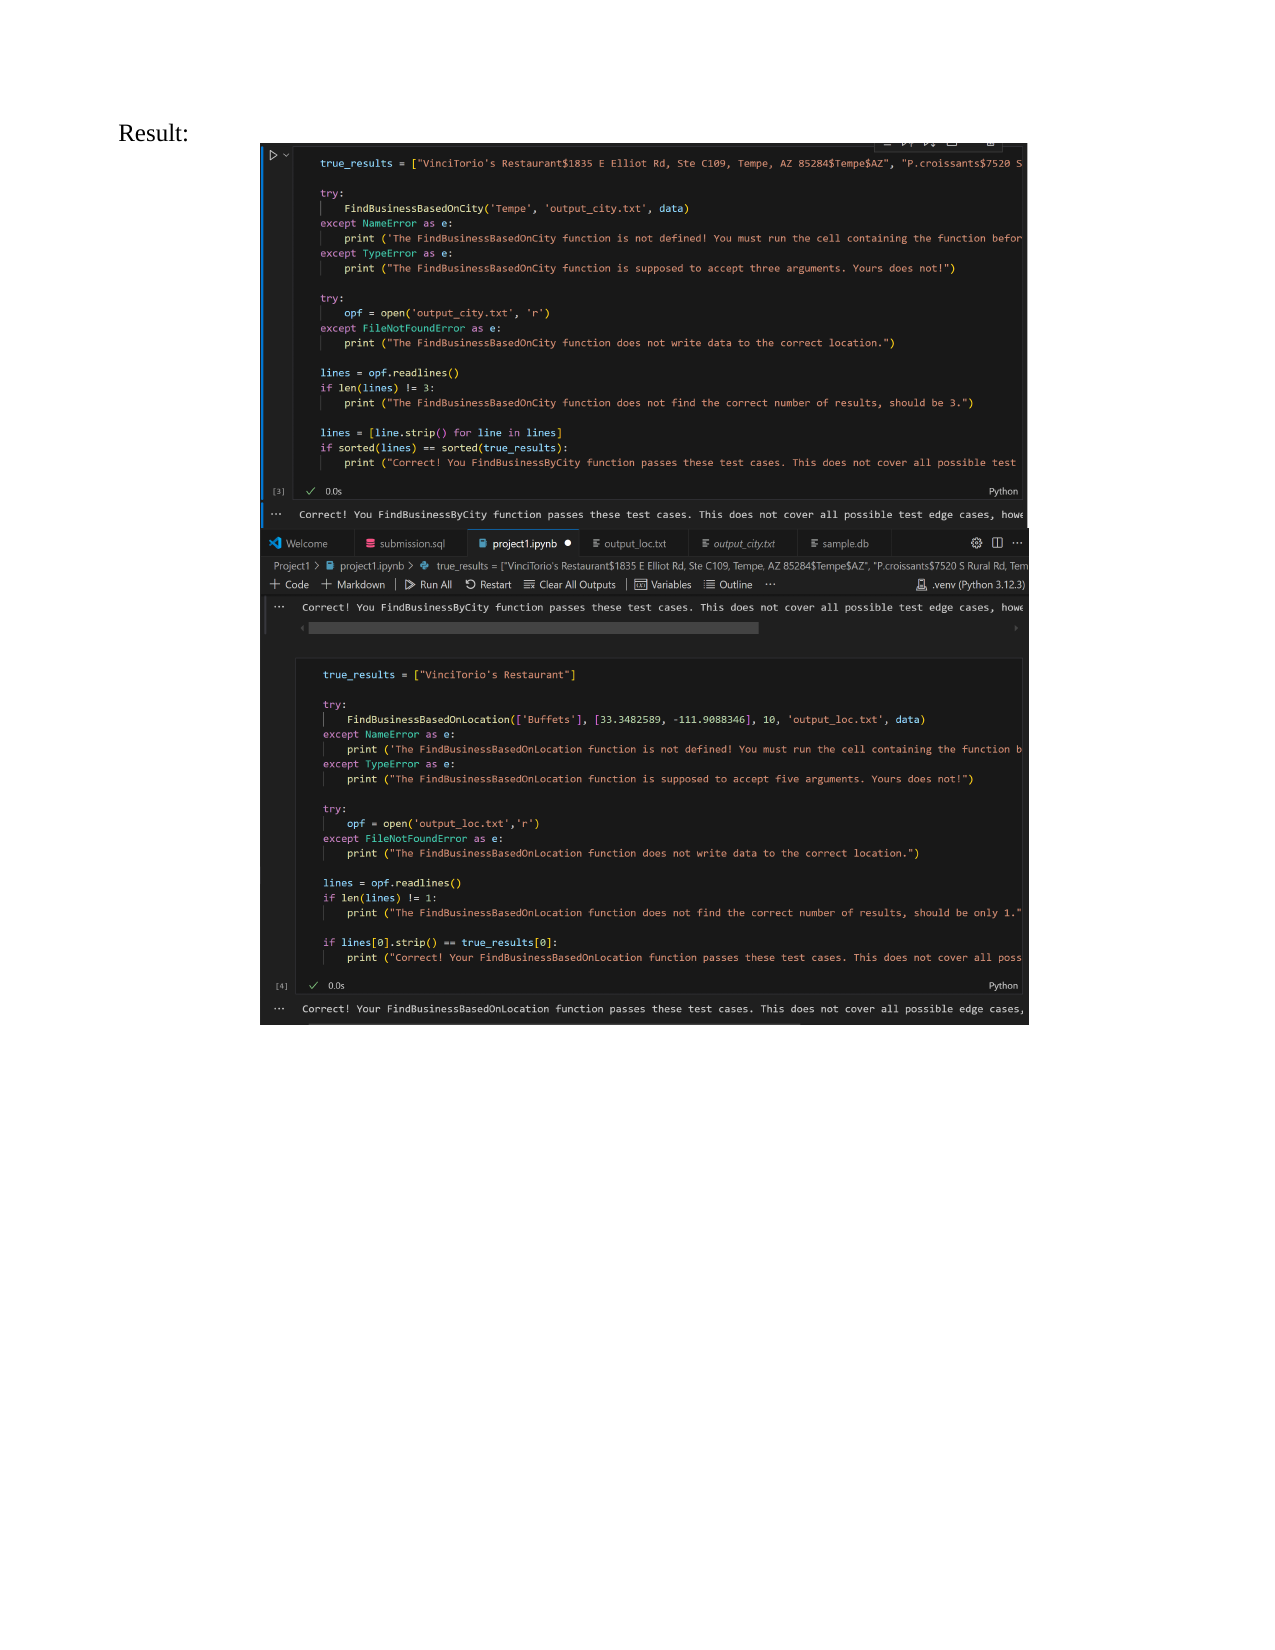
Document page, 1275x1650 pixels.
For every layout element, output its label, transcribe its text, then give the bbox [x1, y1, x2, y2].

picture [260, 143, 1029, 1025]
text Result: [118, 118, 1157, 147]
